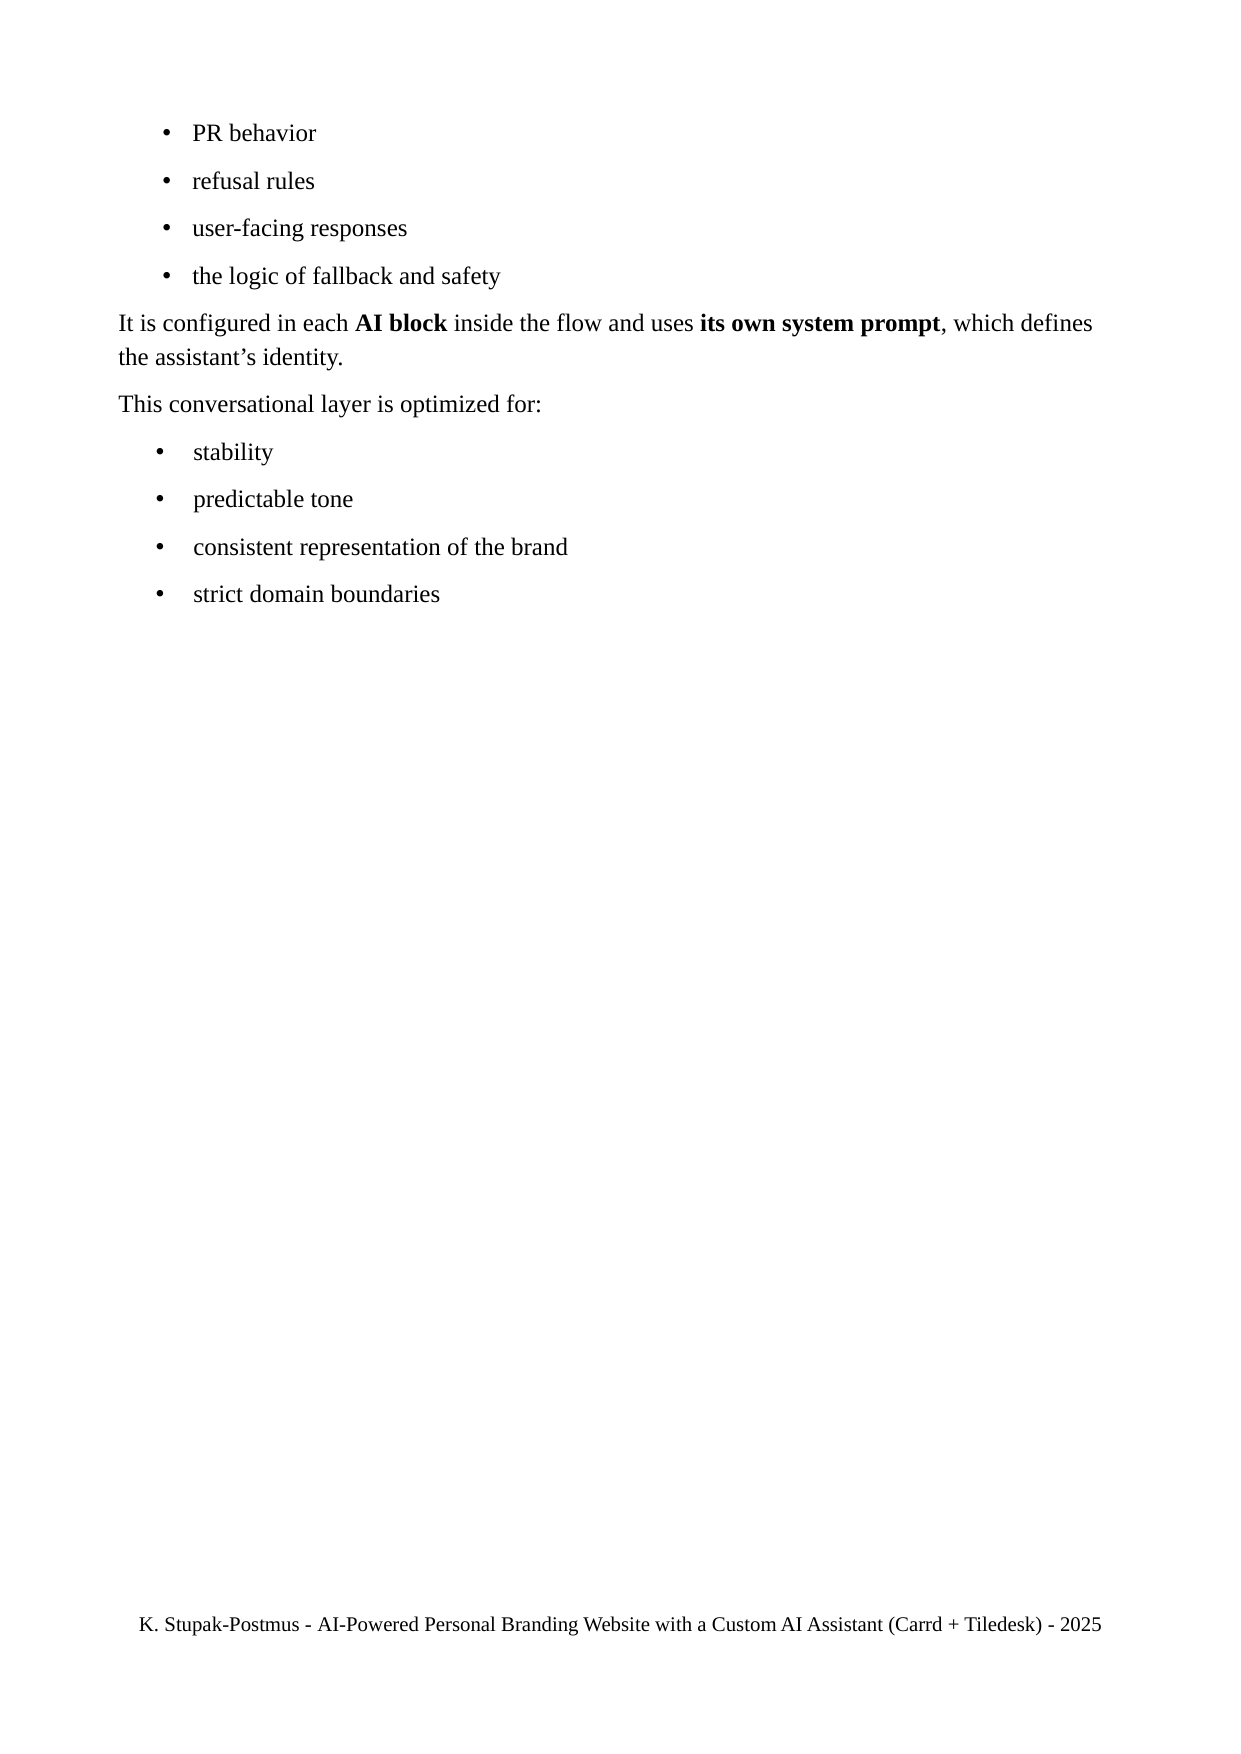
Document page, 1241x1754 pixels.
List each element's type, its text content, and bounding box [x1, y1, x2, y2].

list user-facing responses [162, 213, 1122, 242]
list stability [156, 437, 1122, 466]
text It is configured in each AI block inside the flow and uses its own system prompt, which defines the assistant’s identity. [118, 308, 1122, 370]
list the logic of fallback and safety [162, 261, 1122, 290]
list refusal rules [162, 166, 1122, 194]
text This conversational layer is optimized for: [118, 389, 1122, 418]
list consistent representation of the brand [156, 532, 1122, 561]
list predictable tone [156, 484, 1122, 513]
list PR behavior [162, 118, 1122, 147]
list strict domain boundaries [156, 579, 1122, 608]
